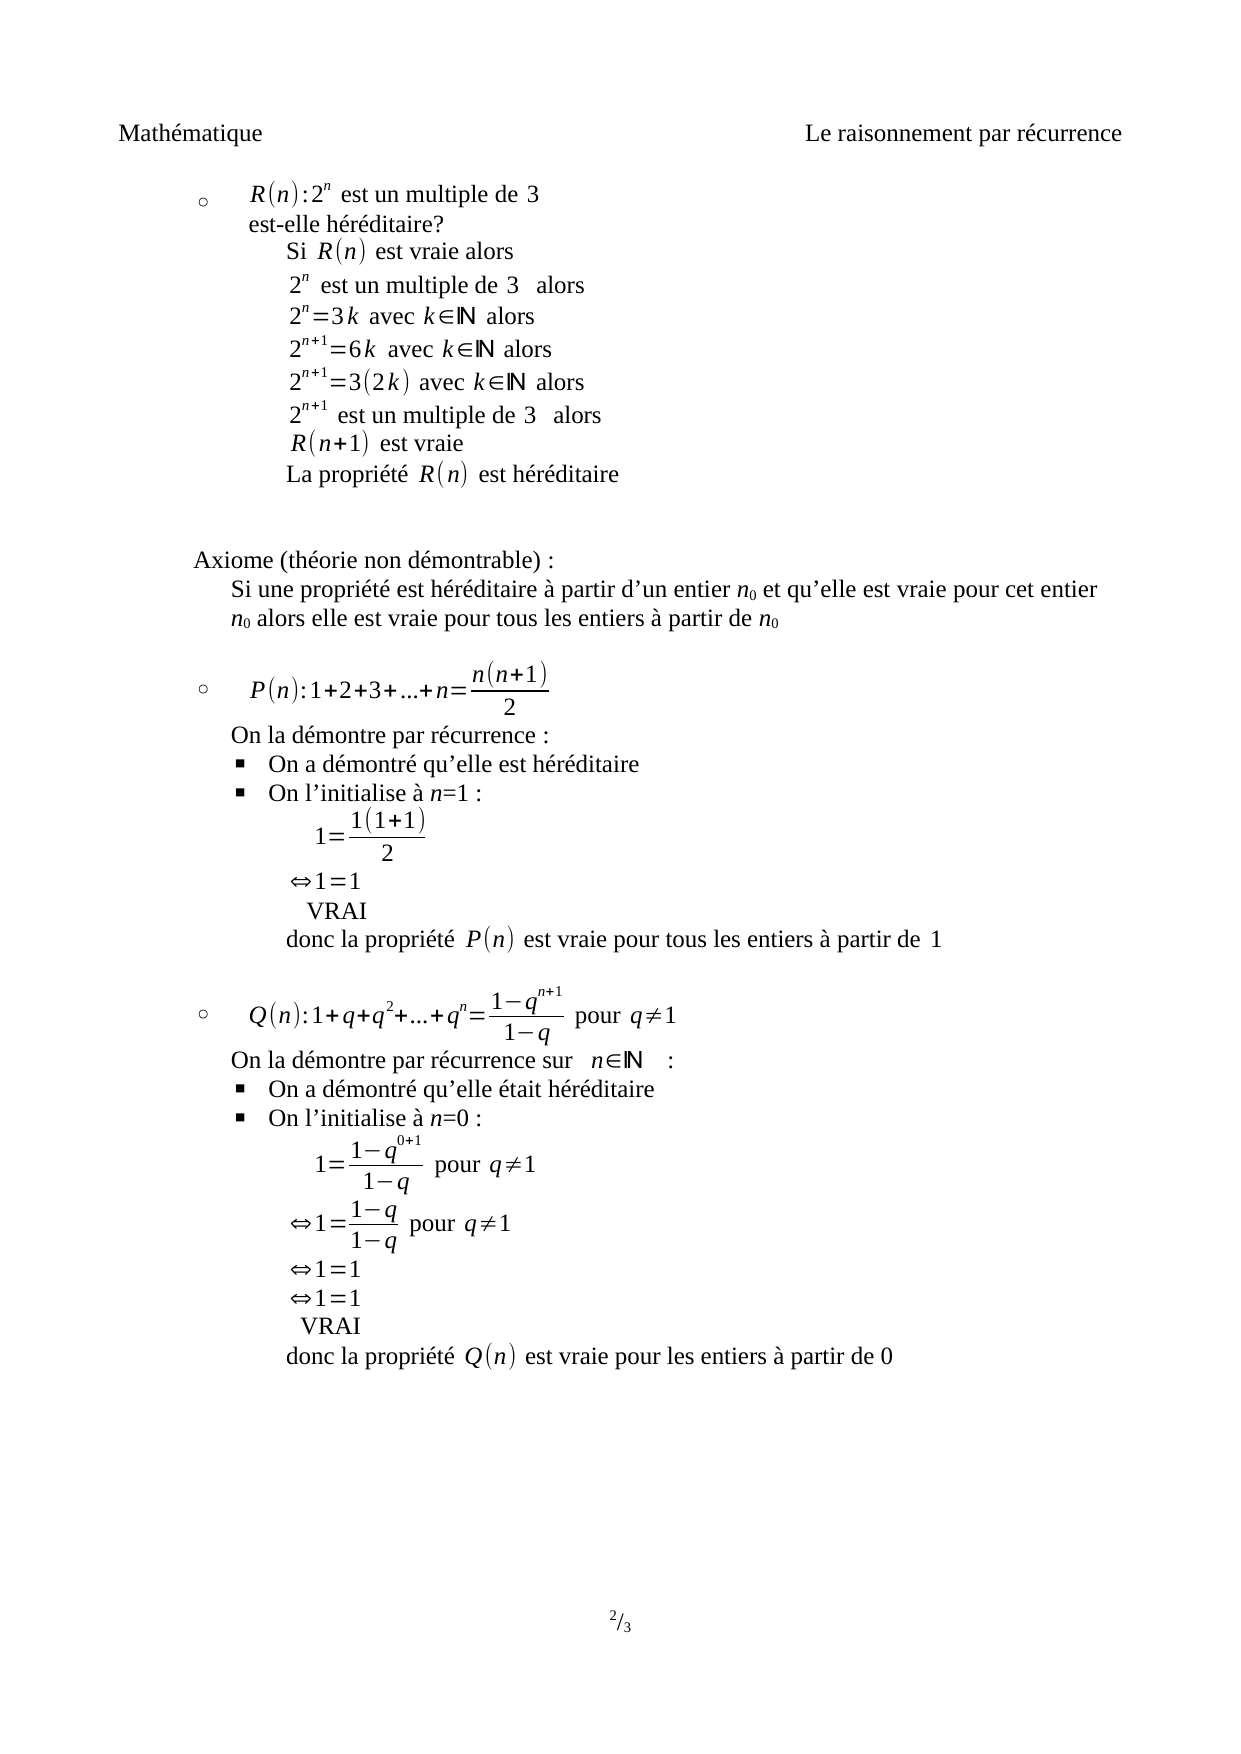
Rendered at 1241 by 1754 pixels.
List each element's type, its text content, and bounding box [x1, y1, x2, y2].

list On a démontré qu’elle est héréditaire [231, 749, 1122, 778]
list On l’initialise à n=1 : [231, 778, 1122, 807]
list On la démontre par récurrence sur : [193, 1045, 1122, 1074]
list Si une propriété est héréditaire à partir d’un entier n0 et qu’elle est vraie pour cet entier n0 alors elle est vraie pour tous les entiers à partir de n0 [193, 574, 1122, 632]
list Axiome (théorie non démontrable) : [156, 546, 1122, 574]
list On la démontre par récurrence : [193, 721, 1122, 749]
list On a démontré qu’elle était héréditaire [231, 1074, 1122, 1103]
list On l’initialise à n=0 : [231, 1103, 1122, 1132]
